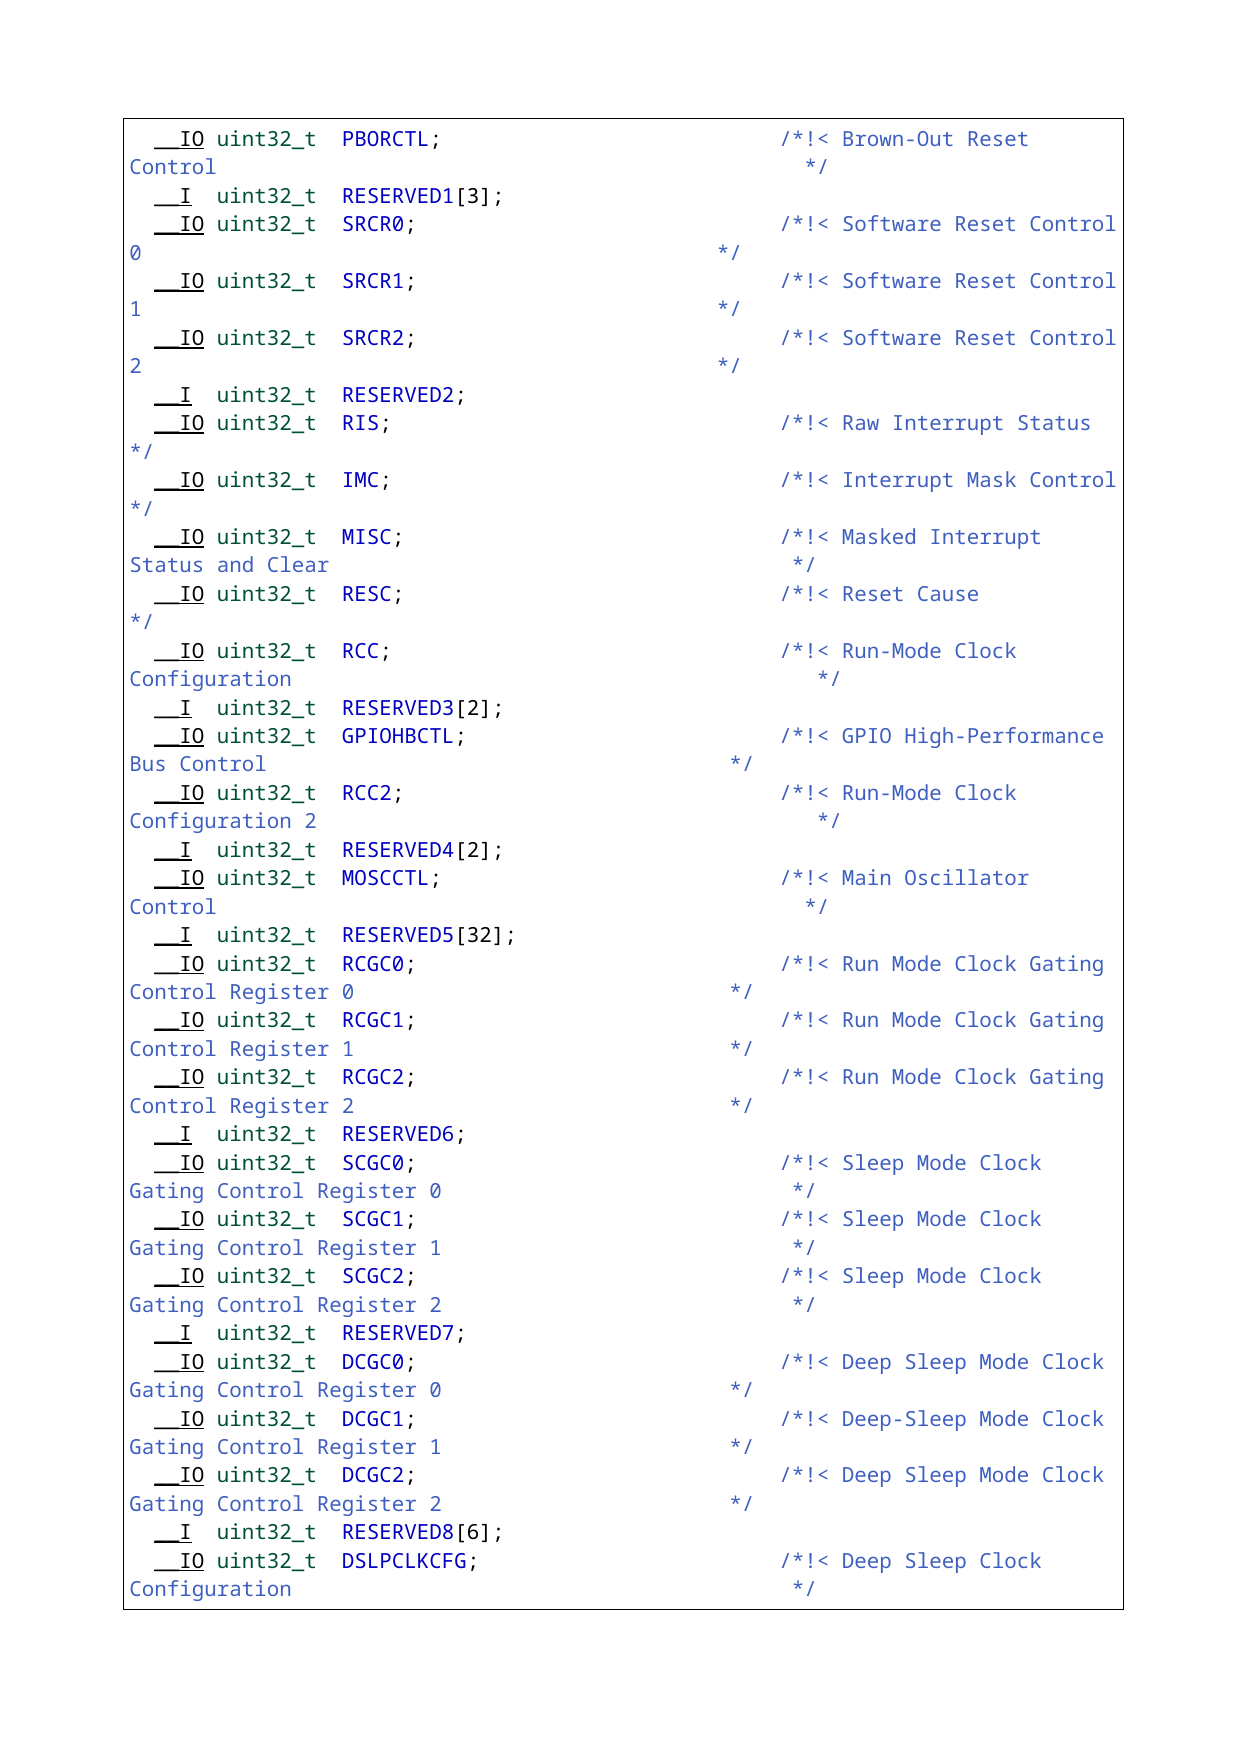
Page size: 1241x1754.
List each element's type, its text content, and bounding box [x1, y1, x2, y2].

table_cell __IO uint32_t PBORCTL; /*!< Brown-Out Reset Control */ __I uint32_t RESERVED1[3]; __IO uint32_t SRCR0; /*!< Software Reset Control 0 */ __IO uint32_t SRCR1; /*!< Software Reset Control 1 */ __IO uint32_t SRCR2; /*!< Software Reset Control 2 */ __I uint32_t RESERVED2; __IO uint32_t RIS; /*!< Raw Interrupt Status */ __IO uint32_t IMC; /*!< Interrupt Mask Control */ __IO uint32_t MISC; /*!< Masked Interrupt Status and Clear */ __IO uint32_t RESC; /*!< Reset Cause */ __IO uint32_t RCC; /*!< Run-Mode Clock Configuration */ __I uint32_t RESERVED3[2]; __IO uint32_t GPIOHBCTL; /*!< GPIO High-Performance Bus Control */ __IO uint32_t RCC2; /*!< Run-Mode Clock Configuration 2 */ __I uint32_t RESERVED4[2]; __IO uint32_t MOSCCTL; /*!< Main Oscillator Control */ __I uint32_t RESERVED5[32]; __IO uint32_t RCGC0; /*!< Run Mode Clock Gating Control Register 0 */ __IO uint32_t RCGC1; /*!< Run Mode Clock Gating Control Register 1 */ __IO uint32_t RCGC2; /*!< Run Mode Clock Gating Control Register 2 */ __I uint32_t RESERVED6; __IO uint32_t SCGC0; /*!< Sleep Mode Clock Gating Control Register 0 */ __IO uint32_t SCGC1; /*!< Sleep Mode Clock Gating Control Register 1 */ __IO uint32_t SCGC2; /*!< Sleep Mode Clock Gating Control Register 2 */ __I uint32_t RESERVED7; __IO uint32_t DCGC0; /*!< Deep Sleep Mode Clock Gating Control Register 0 */ __IO uint32_t DCGC1; /*!< Deep-Sleep Mode Clock Gating Control Register 1 */ __IO uint32_t DCGC2; /*!< Deep Sleep Mode Clock Gating Control Register 2 */ __I uint32_t RESERVED8[6]; __IO uint32_t DSLPCLKCFG; /*!< Deep Sleep Clock Configuration */ [124, 119, 1123, 1608]
